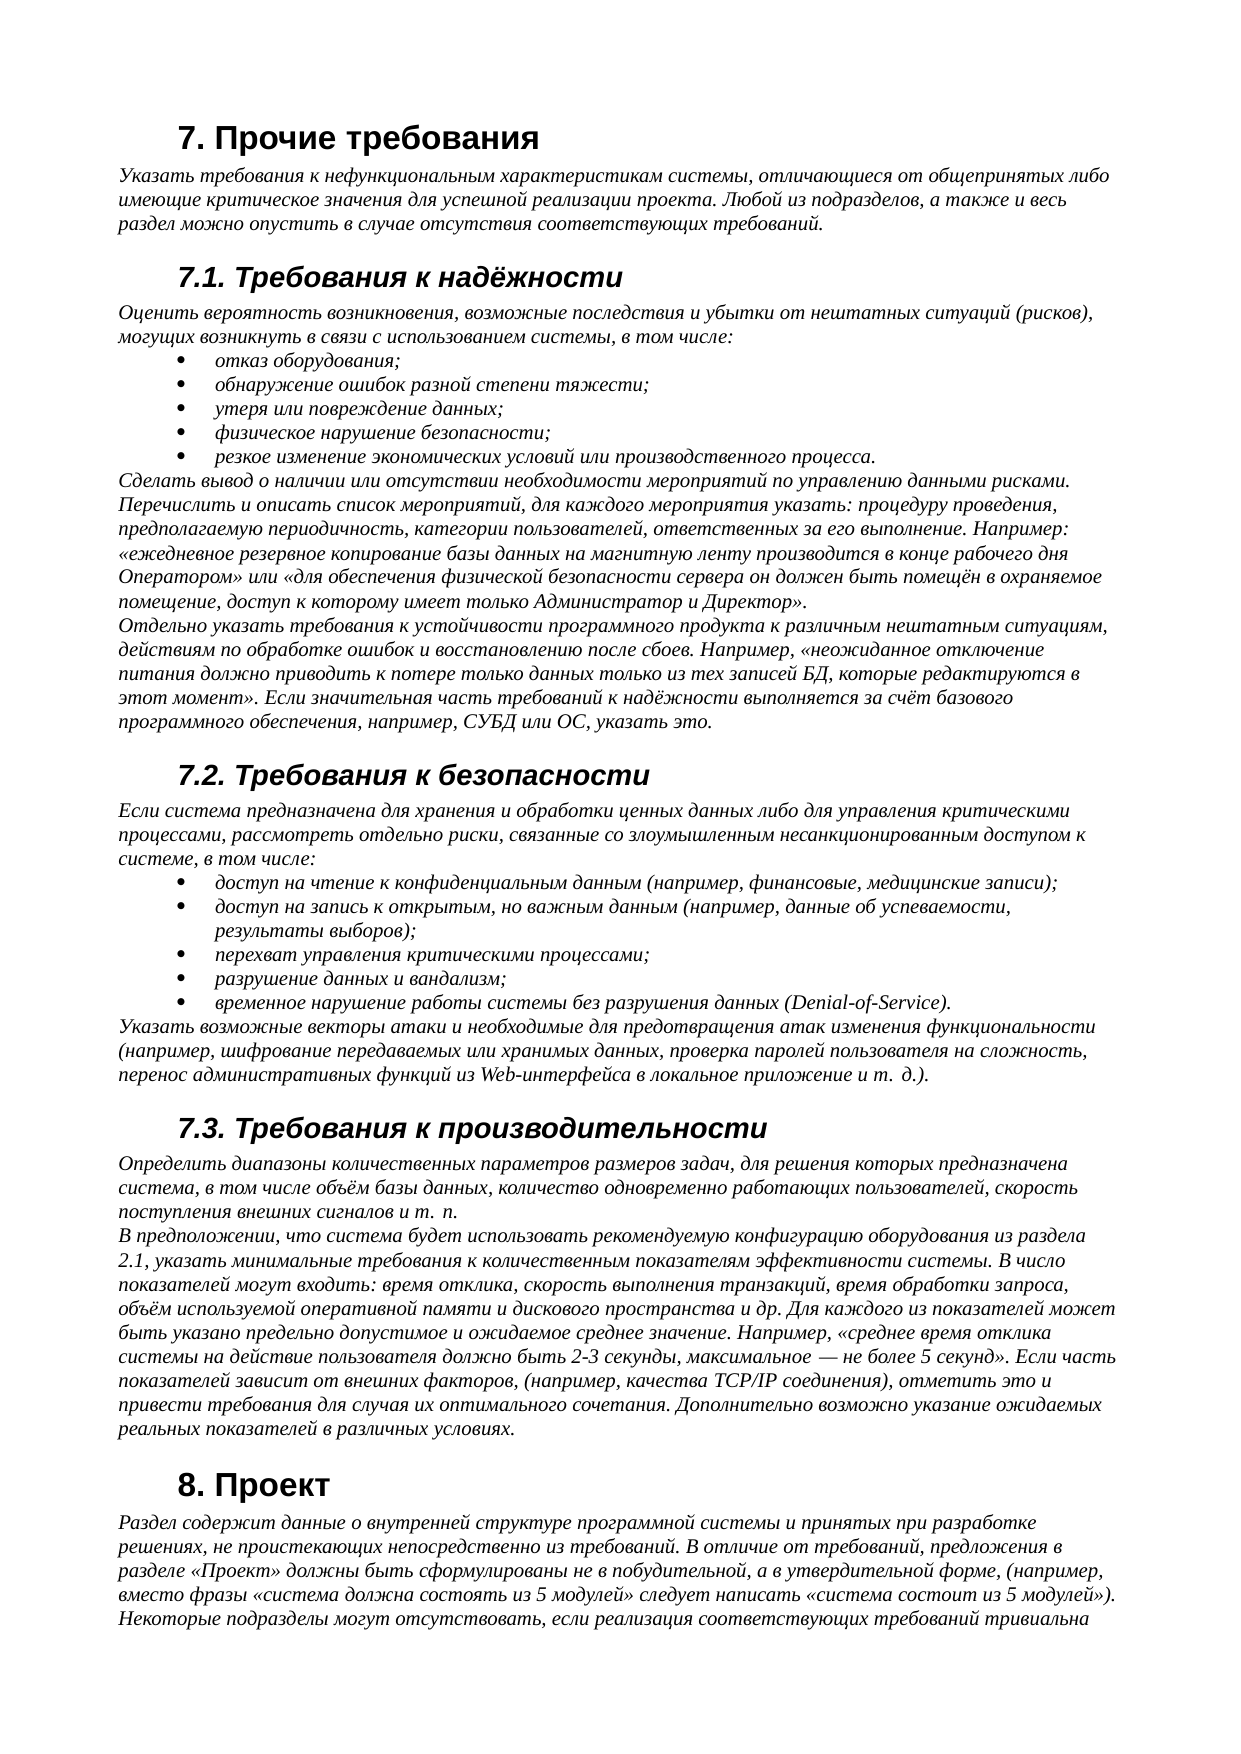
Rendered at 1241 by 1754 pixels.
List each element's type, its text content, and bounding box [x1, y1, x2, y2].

text Определить диапазоны количественных параметров размеров задач, для решения которых предназначена система, в том числе объём базы данных, количество одновременно работающих пользователей, скорость поступления внешних сигналов и т. п. [118, 1151, 1122, 1223]
text Если система предназначена для хранения и обработки ценных данных либо для управления критическими процессами, рассмотреть отдельно риски, связанные со злоумышленным несанкционированным доступом к системе, в том числе: [118, 798, 1122, 870]
subtitle 7.3. Требования к производительности [177, 1111, 1122, 1145]
list отказ оборудования; [177, 348, 1122, 372]
text Раздел содержит данные о внутренней структуре программной системы и принятых при разработке решениях, не проистекающих непосредственно из требований. В отличие от требований, предложения в разделе «Проект» должны быть сформулированы не в побудительной, а в утвердительной форме, (например, вместо фразы «система должна состоять из 5 модулей» следует написать «система состоит из 5 модулей»). Некоторые подразделы могут отсутствовать, если реализация соответствующих требований тривиальна [118, 1510, 1122, 1630]
text Указать возможные векторы атаки и необходимые для предотвращения атак изменения функциональности (например, шифрование передаваемых или хранимых данных, проверка паролей пользователя на сложность, перенос административных функций из Web-интерфейса в локальное приложение и т. д.). [118, 1014, 1122, 1086]
list доступ на запись к открытым, но важным данным (например, данные об успеваемости, результаты выборов); [177, 894, 1122, 942]
list обнаружение ошибок разной степени тяжести; [177, 372, 1122, 396]
subtitle 8. Проект [177, 1465, 1122, 1503]
subtitle 7.2. Требования к безопасности [177, 758, 1122, 791]
list доступ на чтение к конфиденциальным данным (например, финансовые, медицинские записи); [177, 870, 1122, 894]
list разрушение данных и вандализм; [177, 966, 1122, 990]
list временное нарушение работы системы без разрушения данных (Denial-of-Service). [177, 990, 1122, 1014]
text В предположении, что система будет использовать рекомендуемую конфигурацию оборудования из раздела 2.1, указать минимальные требования к количественным показателям эффективности системы. В число показателей могут входить: время отклика, скорость выполнения транзакций, время обработки запроса, объём используемой оперативной памяти и дискового пространства и др. Для каждого из показателей может быть указано предельно допустимое и ожидаемое среднее значение. Например, «среднее время отклика системы на действие пользователя должно быть 2-3 секунды, максимальное — не более 5 секунд». Если часть показателей зависит от внешних факторов, (например, качества TCP/IP соединения), отметить это и привести требования для случая их оптимального сочетания. Дополнительно возможно указание ожидаемых реальных показателей в различных условиях. [118, 1223, 1122, 1440]
text Оценить вероятность возникновения, возможные последствия и убытки от нештатных ситуаций (рисков), могущих возникнуть в связи с использованием системы, в том числе: [118, 300, 1122, 348]
list утеря или повреждение данных; [177, 396, 1122, 420]
subtitle 7.1. Требования к надёжности [177, 260, 1122, 293]
list перехват управления критическими процессами; [177, 942, 1122, 966]
text Отдельно указать требования к устойчивости программного продукта к различным нештатным ситуациям, действиям по обработке ошибок и восстановлению после сбоев. Например, «неожиданное отключение питания должно приводить к потере только данных только из тех записей БД, которые редактируются в этот момент». Если значительная часть требований к надёжности выполняется за счёт базового программного обеспечения, например, СУБД или ОС, указать это. [118, 613, 1122, 733]
subtitle 7. Прочие требования [177, 118, 1122, 157]
list физическое нарушение безопасности; [177, 420, 1122, 444]
text Сделать вывод о наличии или отсутствии необходимости мероприятий по управлению данными рисками. Перечислить и описать список мероприятий, для каждого мероприятия указать: процедуру проведения, предполагаемую периодичность, категории пользователей, ответственных за его выполнение. Например: «ежедневное резервное копирование базы данных на магнитную ленту производится в конце рабочего дня Оператором» или «для обеспечения физической безопасности сервера он должен быть помещён в охраняемое помещение, доступ к которому имеет только Администратор и Директор». [118, 468, 1122, 613]
list резкое изменение экономических условий или производственного процесса. [177, 444, 1122, 468]
text Указать требования к нефункциональным характеристикам системы, отличающиеся от общепринятых либо имеющие критическое значения для успешной реализации проекта. Любой из подразделов, а также и весь раздел можно опустить в случае отсутствия соответствующих требований. [118, 163, 1122, 235]
